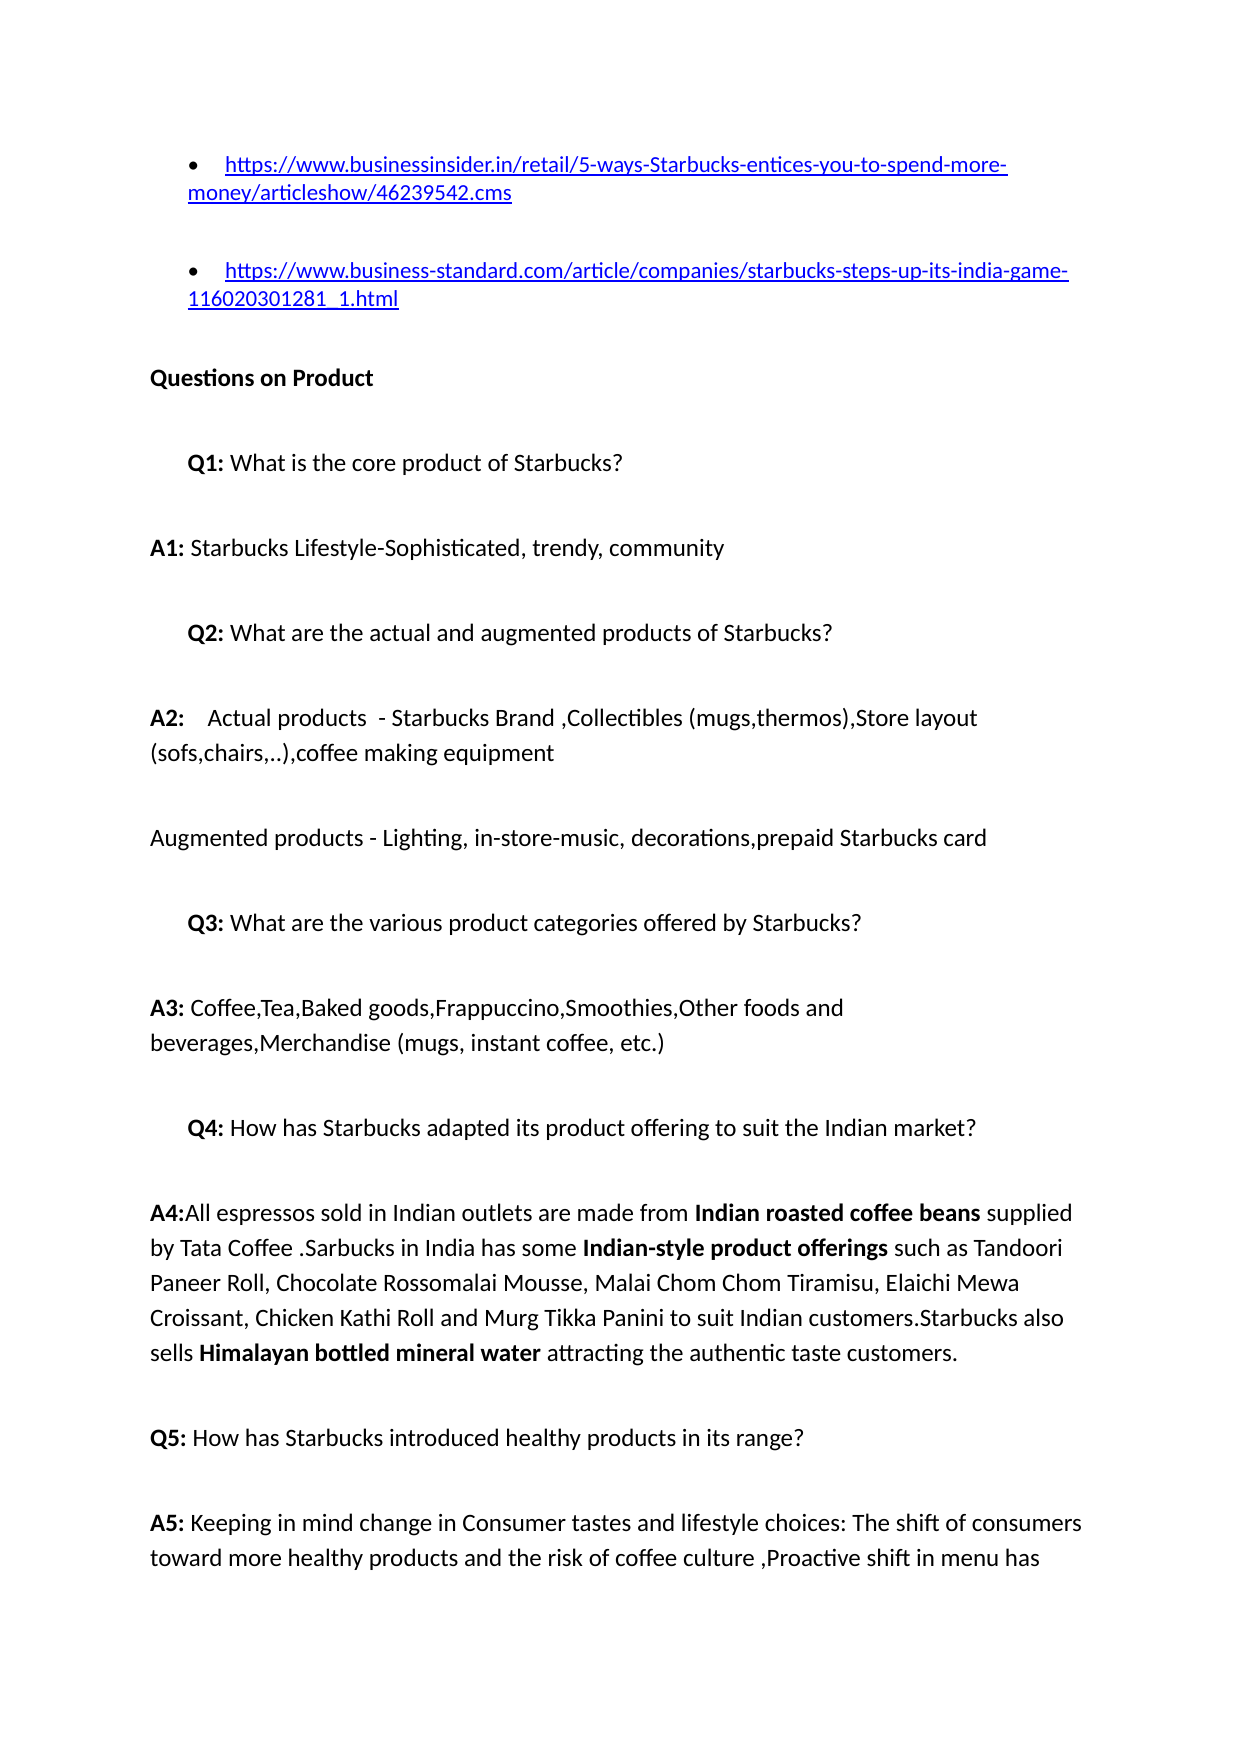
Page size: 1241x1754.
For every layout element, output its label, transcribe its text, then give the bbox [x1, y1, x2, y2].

text Questions on Product [150, 362, 1090, 393]
list https://www.businessinsider.in/retail/5-ways-Starbucks-entices-you-to-spend-more-money/articleshow/46239542.cms [150, 150, 1090, 206]
list https://www.business-standard.com/article/companies/starbucks-steps-up-its-india-game-116020301281_1.html [150, 256, 1090, 312]
text Q3: What are the various product categories offered by Starbucks? [187, 907, 1090, 938]
text Q1: What is the core product of Starbucks? [187, 447, 1090, 478]
text A1: Starbucks Lifestyle-Sophisticated, trendy, community [150, 532, 1090, 563]
text Q5: How has Starbucks introduced healthy products in its range? [150, 1422, 1090, 1453]
text Q2: What are the actual and augmented products of Starbucks? [187, 617, 1090, 648]
text Augmented products - Lighting, in-store-music, decorations,prepaid Starbucks card [150, 822, 1090, 853]
text A2: Actual products - Starbucks Brand ,Collectibles (mugs,thermos),Store layout (sofs,chairs,..),coffee making equipment [150, 702, 1090, 768]
text A3: Coffee,Tea,Baked goods,Frappuccino,Smoothies,Other foods and beverages,Merchandise (mugs, instant coffee, etc.) [150, 992, 1090, 1058]
text Q4: How has Starbucks adapted its product offering to suit the Indian market? [187, 1112, 1090, 1143]
text A5: Keeping in mind change in Consumer tastes and lifestyle choices: The shift of consumers toward more healthy products and the risk of coffee culture ,Proactive shift in menu has [150, 1507, 1090, 1573]
text A4:All espressos sold in Indian outlets are made from Indian roasted coffee beans supplied by Tata Coffee .Sarbucks in India has some Indian-style product offerings such as Tandoori Paneer Roll, Chocolate Rossomalai Mousse, Malai Chom Chom Tiramisu, Elaichi Mewa Croissant, Chicken Kathi Roll and Murg Tikka Panini to suit Indian customers.Starbucks also sells Himalayan bottled mineral water attracting the authentic taste customers. [150, 1197, 1090, 1368]
